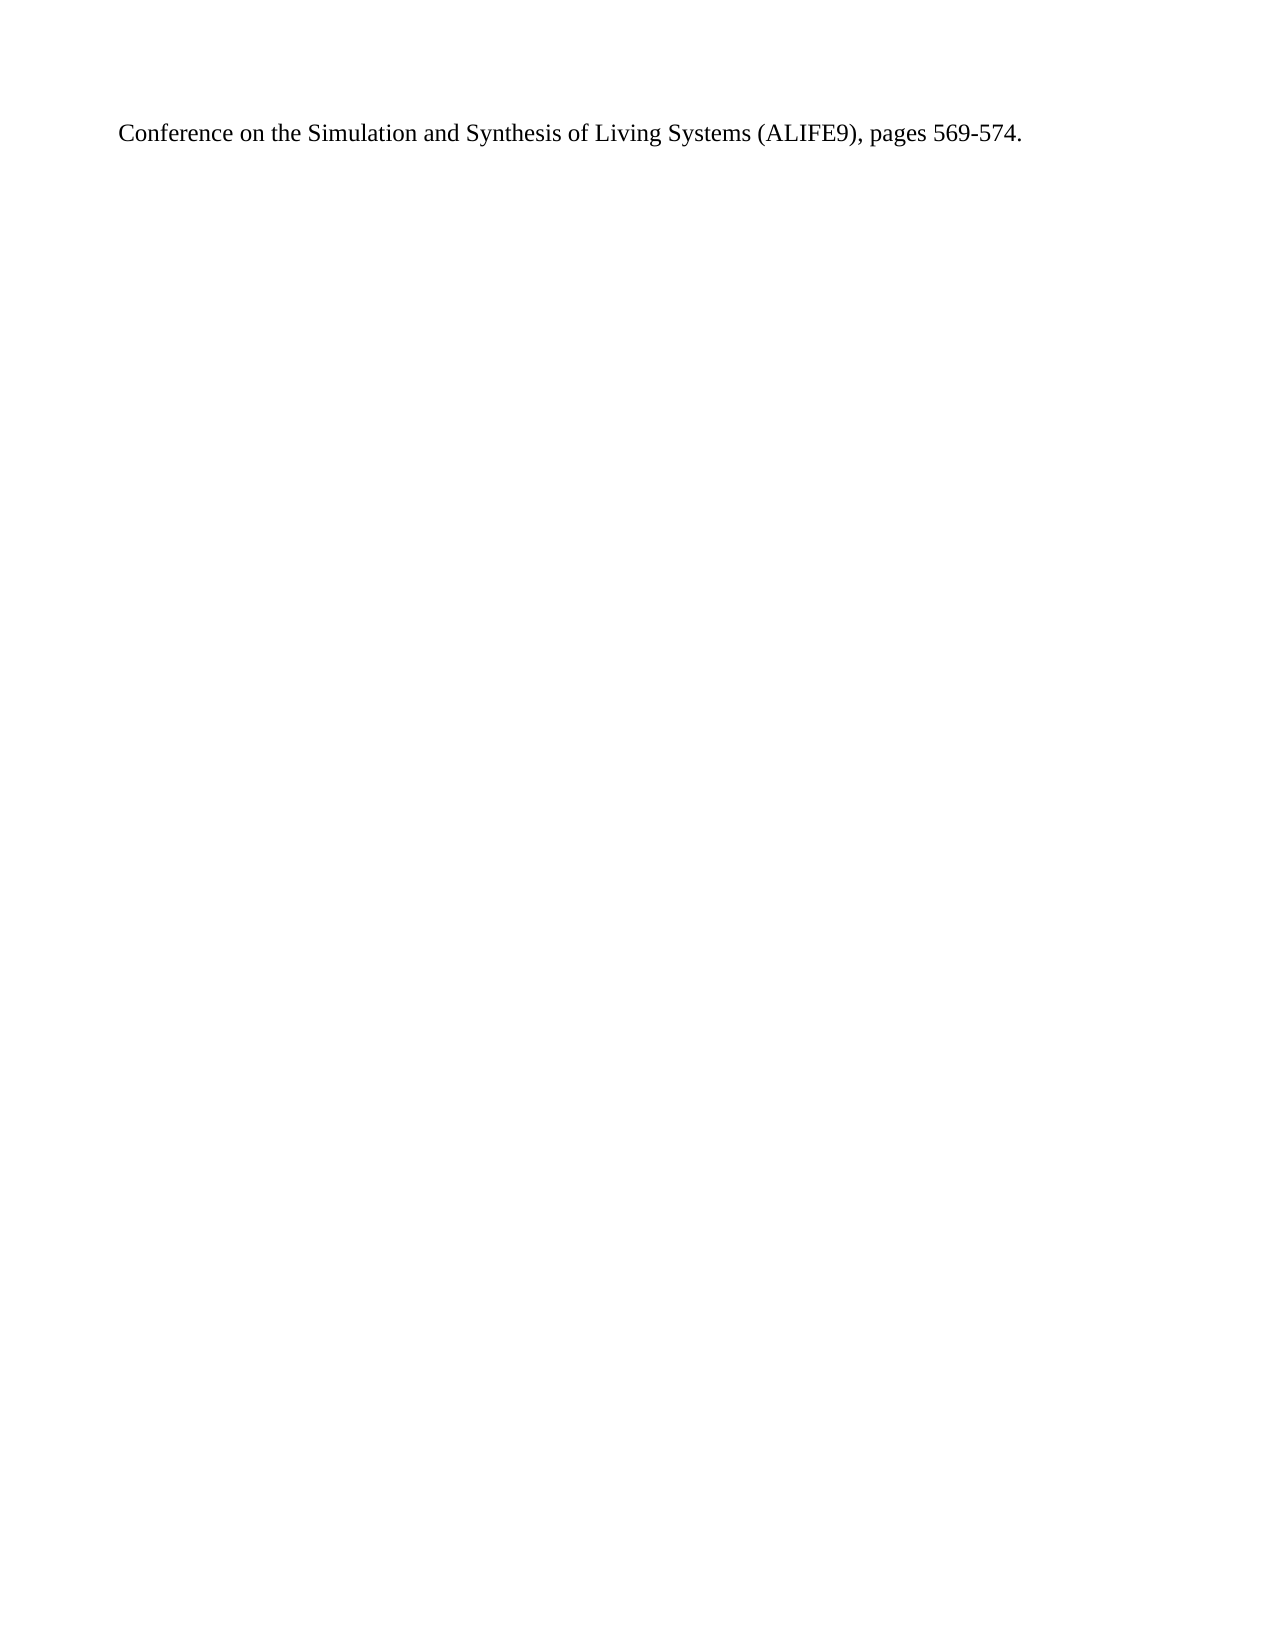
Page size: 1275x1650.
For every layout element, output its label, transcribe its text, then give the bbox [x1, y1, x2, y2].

text Conference on the Simulation and Synthesis of Living Systems (ALIFE9), pages 569-574. [118, 118, 1157, 147]
